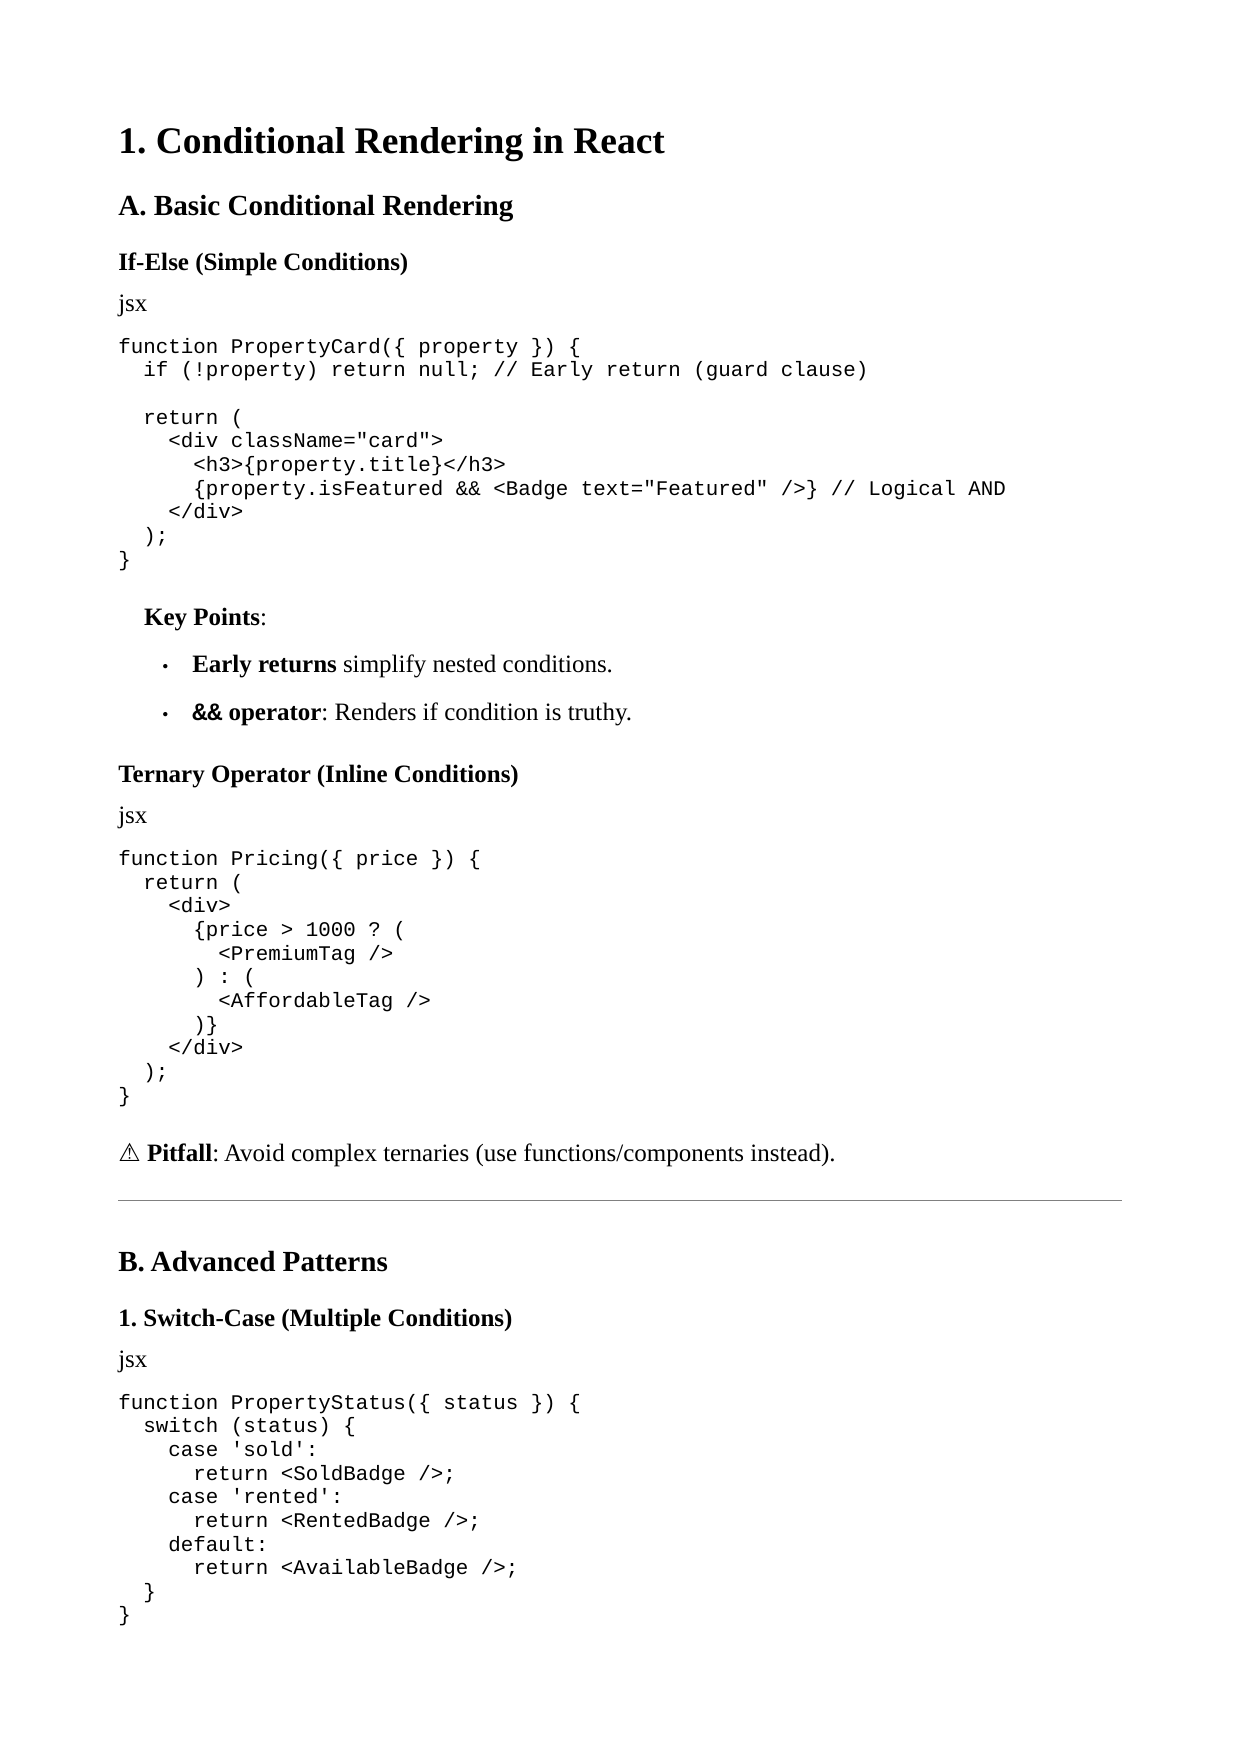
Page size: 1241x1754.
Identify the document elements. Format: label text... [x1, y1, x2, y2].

text <div> [118, 896, 1122, 919]
text return <AvailableBadge />; [118, 1557, 1122, 1581]
text ⚠️ Pitfall: Avoid complex ternaries (use functions/components instead). [118, 1138, 1122, 1167]
text </div> [118, 1037, 1122, 1061]
list Early returns simplify nested conditions. [162, 649, 1122, 678]
text )} [118, 1014, 1122, 1037]
text return ( [118, 407, 1122, 430]
subtitle 1. Switch-Case (Multiple Conditions) [118, 1303, 1122, 1332]
text case 'rented': [118, 1486, 1122, 1510]
text ); [118, 1061, 1122, 1085]
text } [118, 1604, 1122, 1628]
text </div> [118, 501, 1122, 525]
text return <SoldBadge />; [118, 1463, 1122, 1486]
subtitle 1. Conditional Rendering in React [118, 118, 1122, 161]
subtitle Ternary Operator (Inline Conditions) [118, 759, 1122, 788]
text function Pricing({ price }) { [118, 848, 1122, 872]
text if (!property) return null; // Early return (guard clause) [118, 359, 1122, 383]
text } [118, 1581, 1122, 1604]
text jsx [118, 801, 1122, 829]
text function PropertyStatus({ status }) { [118, 1392, 1122, 1415]
text } [118, 548, 1122, 572]
list && operator: Renders if condition is truthy. [162, 697, 1122, 728]
text jsx [118, 1344, 1122, 1373]
text <PremiumTag /> [118, 943, 1122, 966]
subtitle If-Else (Simple Conditions) [118, 247, 1122, 276]
text ); [118, 525, 1122, 548]
text return <RentedBadge />; [118, 1510, 1122, 1533]
subtitle B. Advanced Patterns [118, 1244, 1122, 1278]
text switch (status) { [118, 1415, 1122, 1439]
text } [118, 1085, 1122, 1108]
text return ( [118, 872, 1122, 896]
text <div className="card"> [118, 430, 1122, 454]
text jsx [118, 288, 1122, 317]
text <AffordableTag /> [118, 990, 1122, 1014]
text 📌 Key Points: [118, 602, 1122, 630]
text {price > 1000 ? ( [118, 919, 1122, 943]
text {property.isFeatured && <Badge text="Featured" />} // Logical AND [118, 478, 1122, 501]
text ) : ( [118, 966, 1122, 990]
subtitle A. Basic Conditional Rendering [118, 188, 1122, 222]
text case 'sold': [118, 1439, 1122, 1463]
text <h3>{property.title}</h3> [118, 454, 1122, 478]
text default: [118, 1533, 1122, 1557]
text function PropertyCard({ property }) { [118, 336, 1122, 359]
